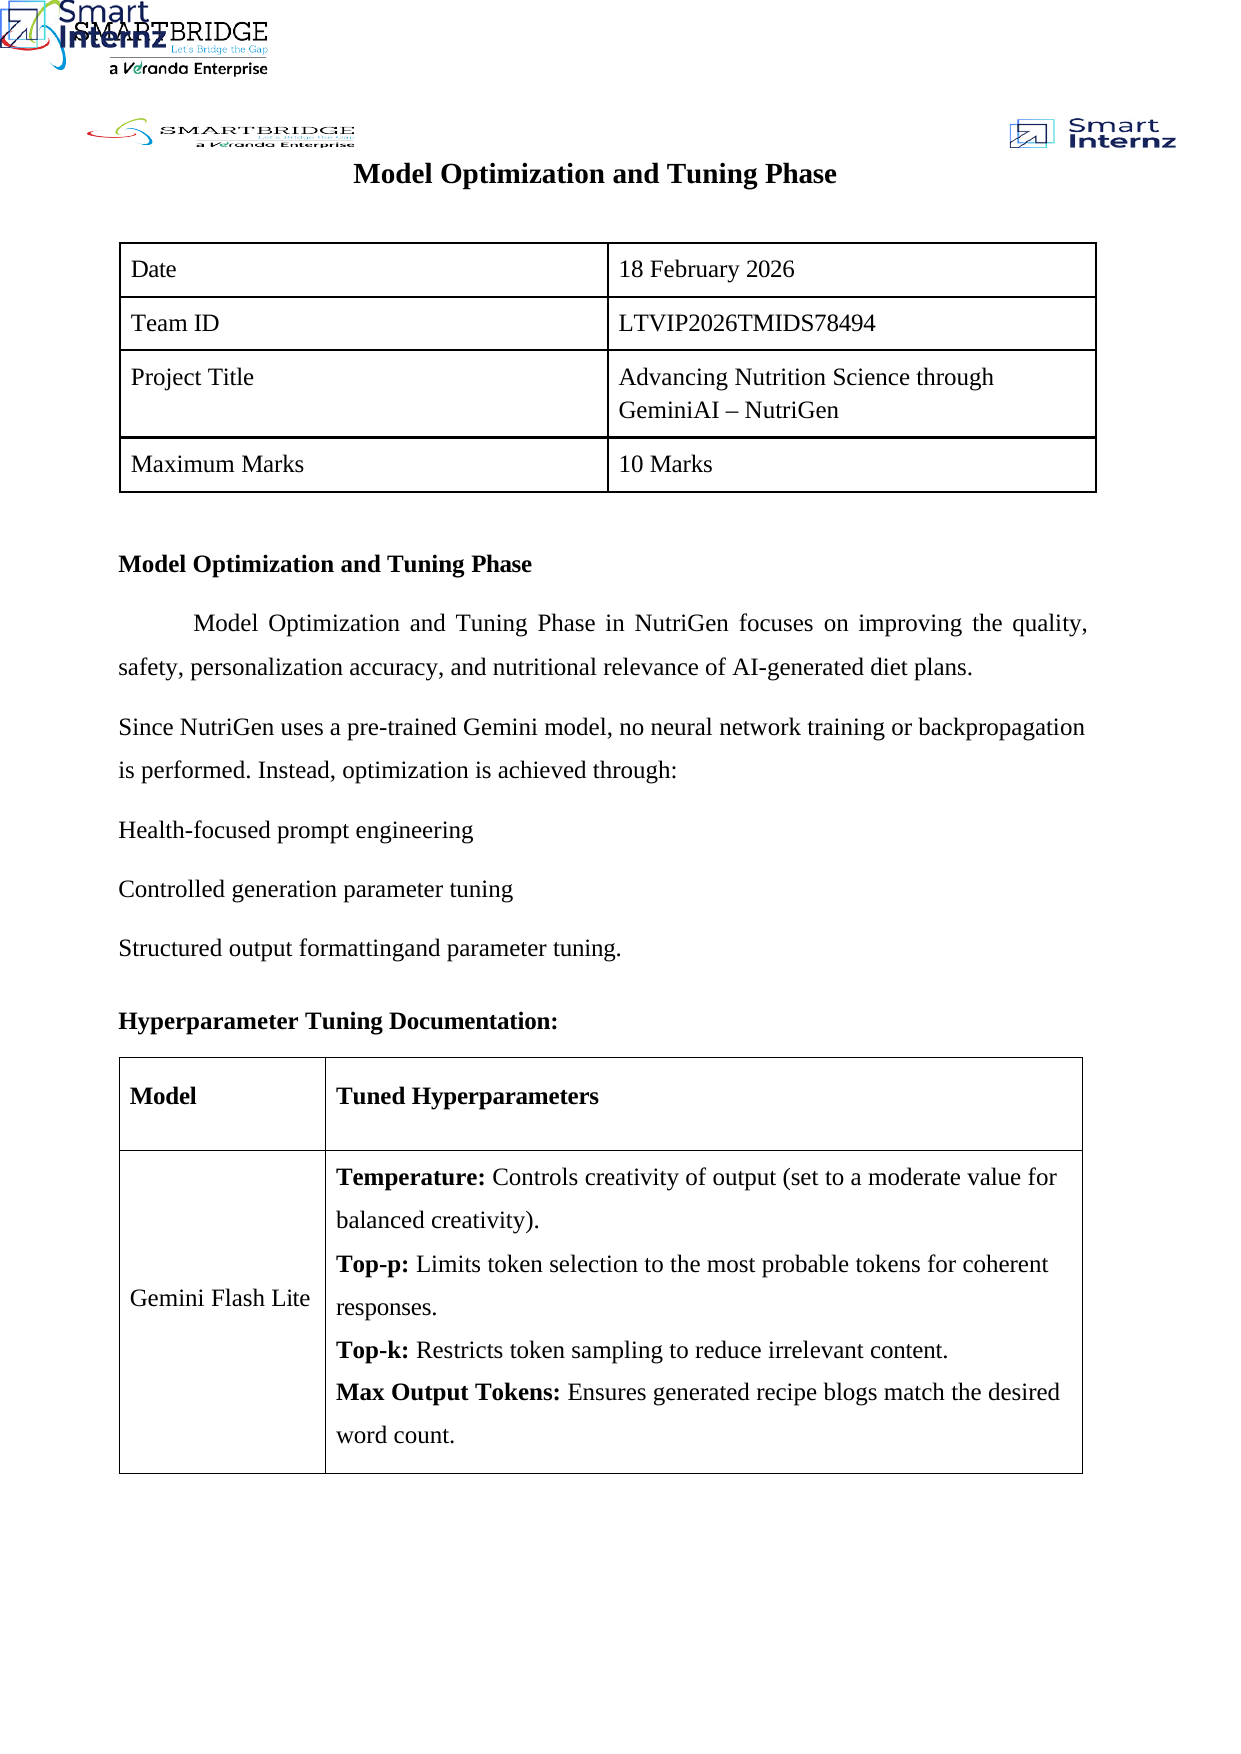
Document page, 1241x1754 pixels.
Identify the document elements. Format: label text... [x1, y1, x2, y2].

table_cell Advancing Nutrition Science through GeminiAI – NutriGen [609, 351, 1095, 436]
table_header 18 February 2026 [609, 244, 1095, 296]
table_header Date [121, 244, 607, 296]
picture [0, 0, 268, 77]
table_cell Project Title [121, 351, 607, 436]
text Health-focused prompt engineering Controlled generation parameter tuning [118, 815, 570, 903]
picture [87, 118, 355, 148]
title Model Optimization and Tuning Phase [118, 156, 1072, 189]
table_cell LTVIP2026TMIDS78494 [609, 298, 1095, 349]
table_cell Team ID [121, 298, 607, 349]
text Since NutriGen uses a pre-trained Gemini model, no neural network training or backpropagation is performed. Instead, optimization is achieved through: [118, 712, 1091, 783]
table_cell Maximum Marks [121, 439, 607, 491]
table_cell Temperature: Controls creativity of output (set to a moderate value for balanced creativity). Top-p: Limits token selection to the most probable tokens for coherent responses. Top-k: Restricts token sampling to reduce irrelevant content. Max Output Tokens: Ensures generated recipe blogs match the desired word count. [326, 1151, 1082, 1473]
text Model Optimization and Tuning Phase in NutriGen focuses on improving the quality, safety, personalization accuracy, and nutritional relevance of AI-generated diet plans. [118, 608, 1122, 680]
text Structured output formattingand parameter tuning. [118, 933, 1122, 962]
table_cell 10 Marks [609, 439, 1095, 491]
text Model Optimization and Tuning Phase [118, 549, 1122, 578]
picture [1009, 118, 1176, 148]
table_header Model [120, 1058, 325, 1150]
table_header Tuned Hyperparameters [326, 1058, 1082, 1150]
text Hyperparameter Tuning Documentation: [118, 1006, 1122, 1034]
table_cell Gemini Flash Lite [120, 1151, 325, 1473]
